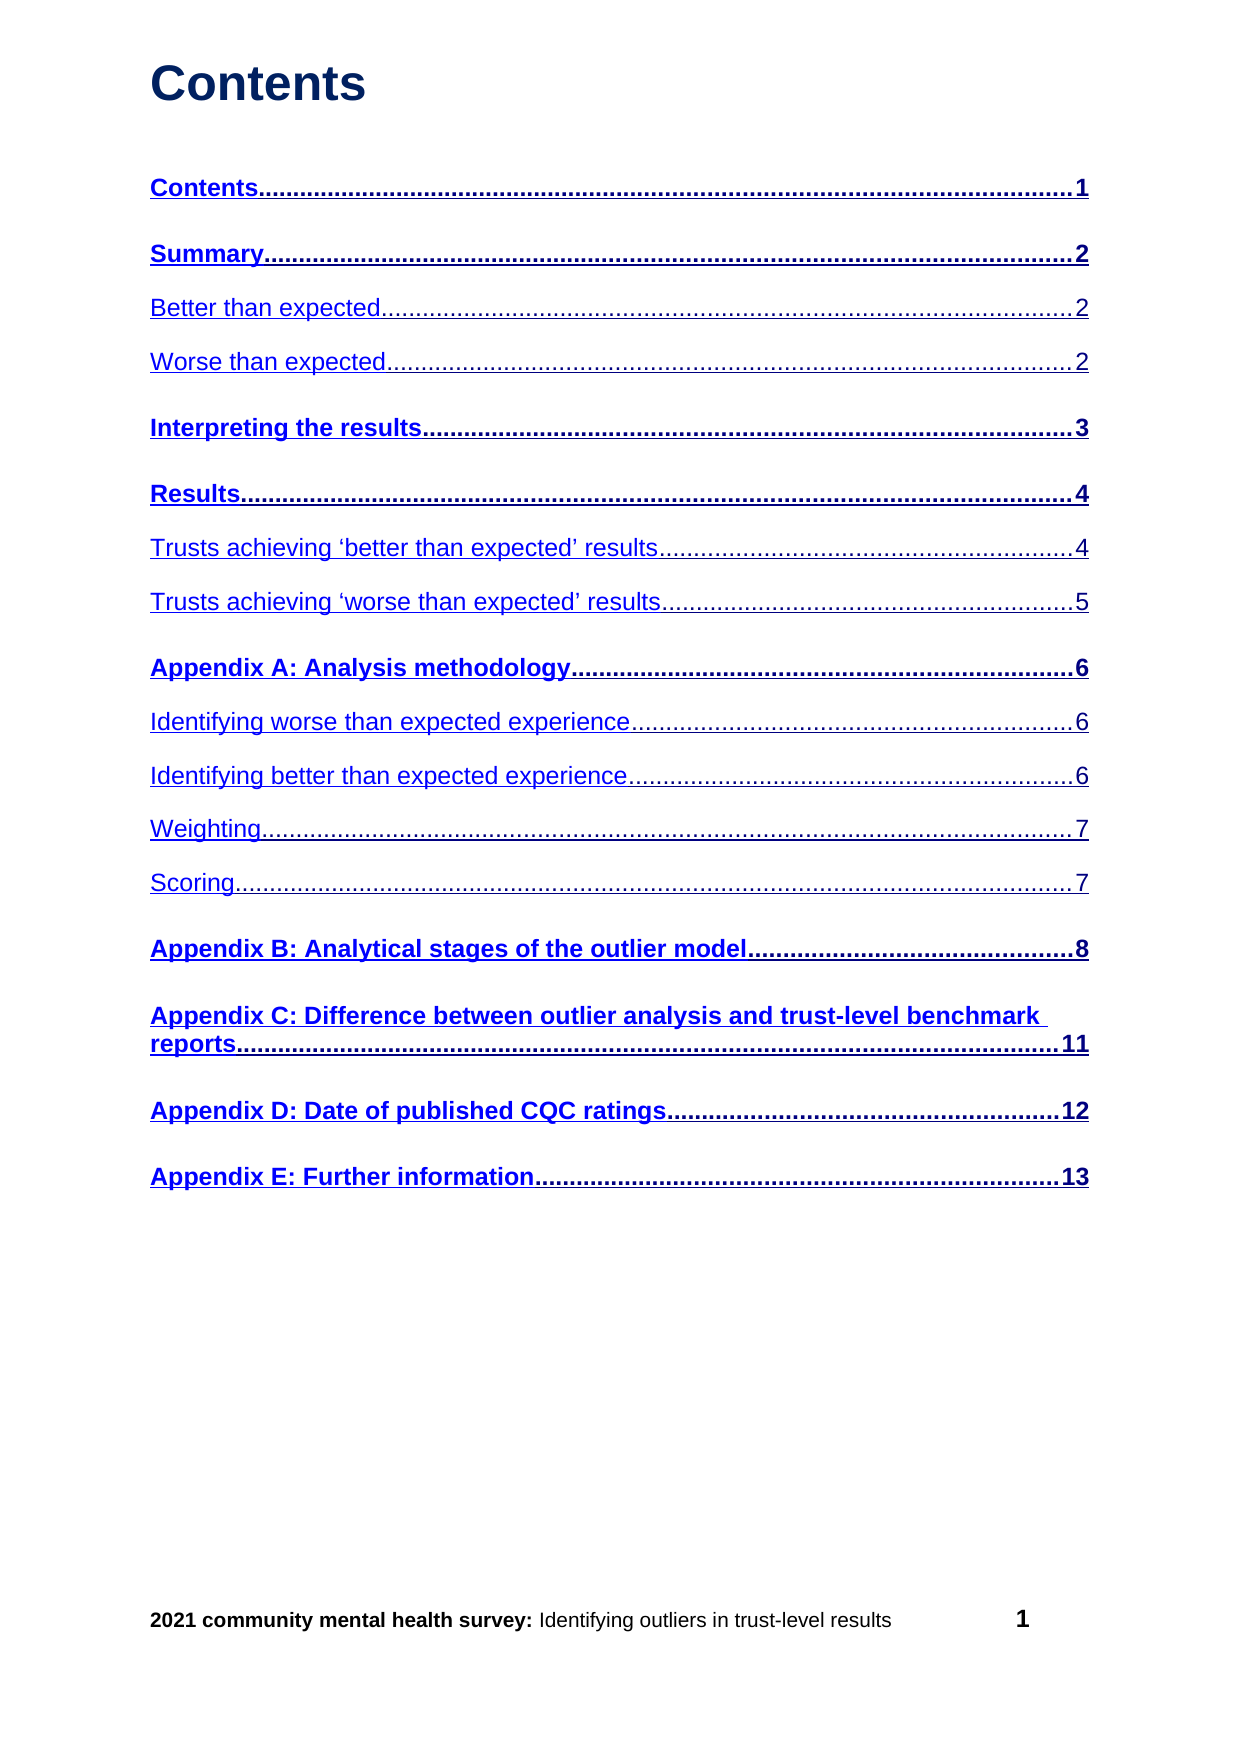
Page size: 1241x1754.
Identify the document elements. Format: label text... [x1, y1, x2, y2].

text Summary 2 [150, 239, 1090, 268]
text Appendix C: Difference between outlier analysis and trust-level benchmark reports 11 [150, 1001, 1090, 1058]
text Worse than expected 2 [150, 347, 1090, 376]
text Trusts achieving ‘better than expected’ results 4 [150, 533, 1090, 562]
text Better than expected 2 [150, 293, 1090, 322]
text Results 4 [150, 479, 1090, 508]
text Weighting 7 [150, 814, 1090, 843]
text Appendix A: Analysis methodology 6 [150, 653, 1090, 682]
text Identifying worse than expected experience 6 [150, 707, 1090, 736]
text Contents [150, 53, 1090, 111]
text Contents 1 [150, 173, 1090, 202]
text Trusts achieving ‘worse than expected’ results 5 [150, 587, 1090, 616]
text Appendix D: Date of published CQC ratings 12 [150, 1096, 1090, 1124]
text Identifying better than expected experience 6 [150, 761, 1090, 789]
text Appendix E: Further information 13 [150, 1162, 1090, 1191]
text Interpreting the results 3 [150, 413, 1090, 442]
text Scoring 7 [150, 868, 1090, 897]
text Appendix B: Analytical stages of the outlier model 8 [150, 934, 1090, 963]
